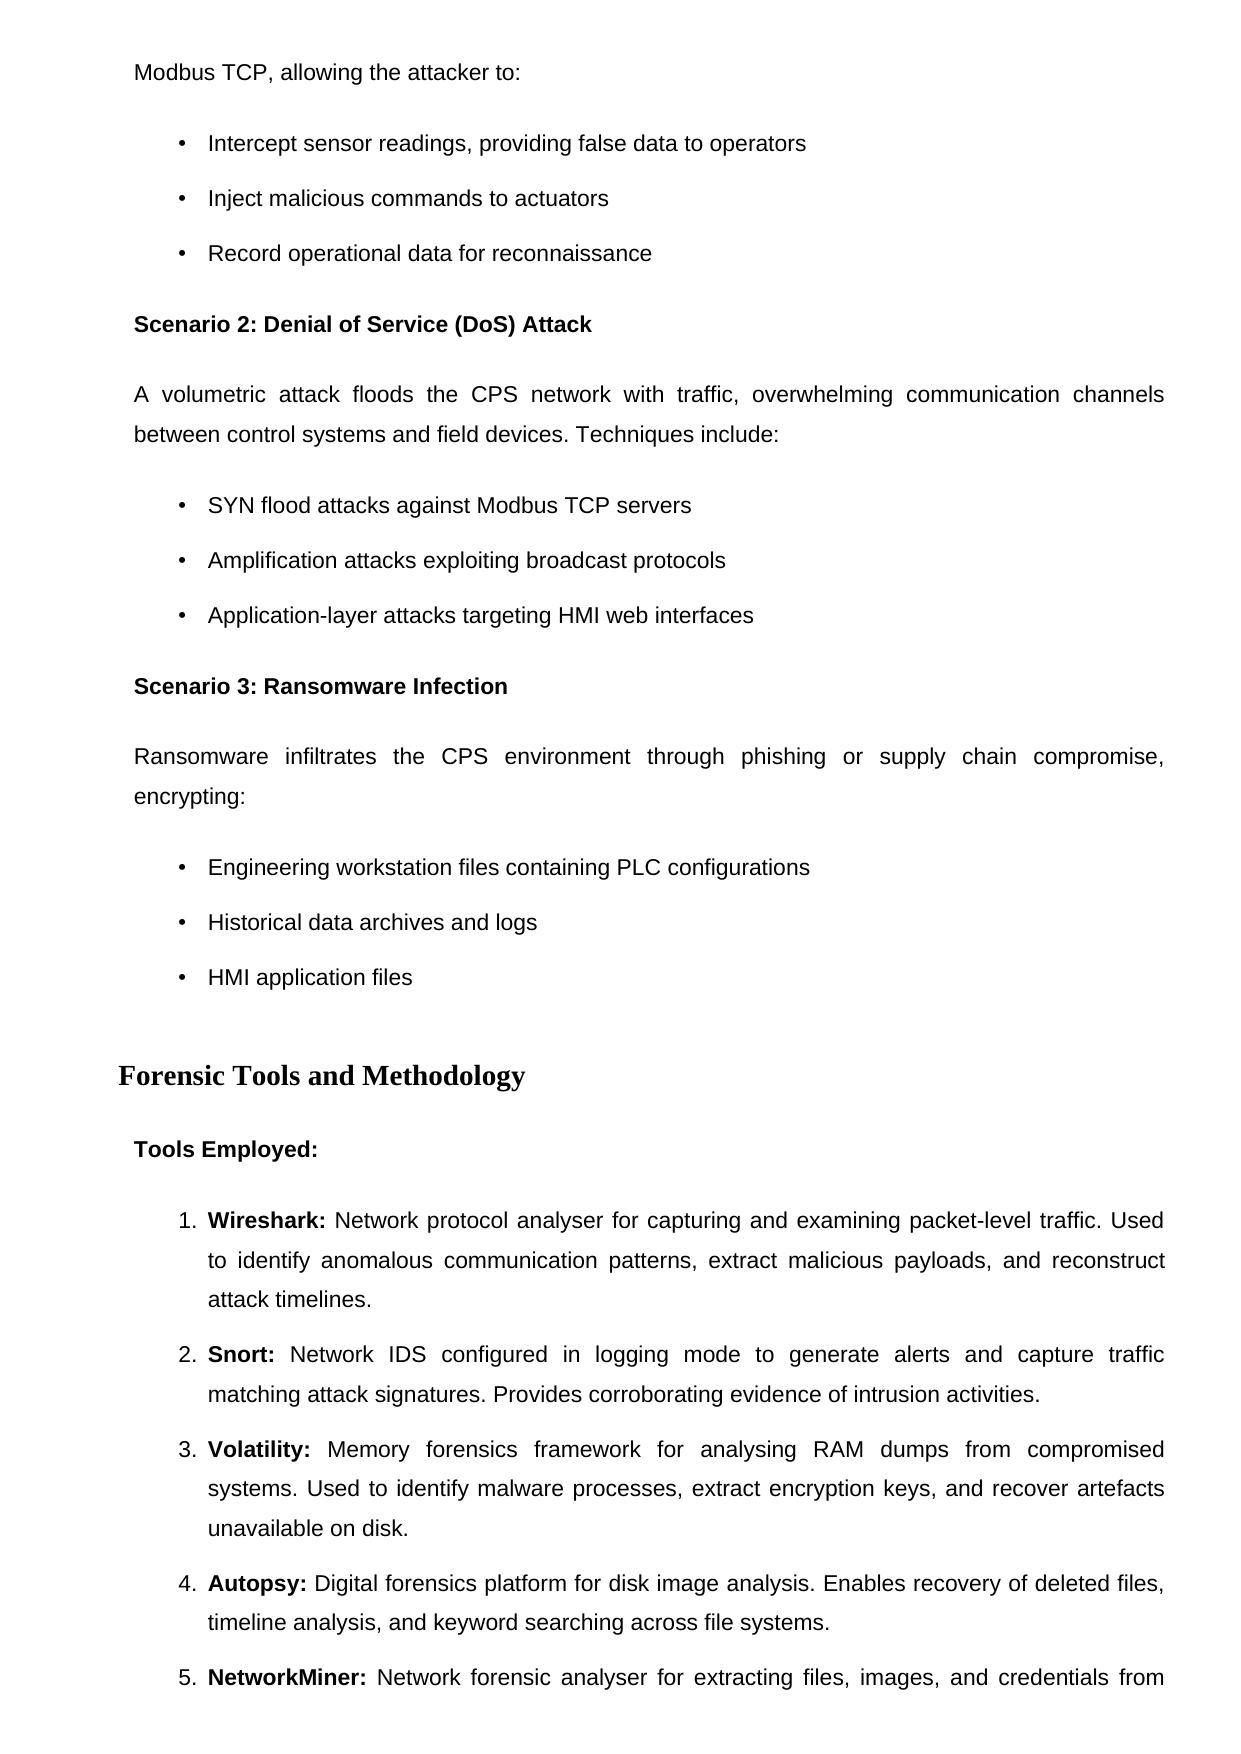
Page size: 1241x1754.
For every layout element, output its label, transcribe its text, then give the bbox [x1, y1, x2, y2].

list Amplification attacks exploiting broadcast protocols [178, 547, 1166, 573]
subtitle Forensic Tools and Methodology [118, 1058, 1181, 1091]
text A volumetric attack floods the CPS network with traffic, overwhelming communication channels between control systems and field devices. Techniques include: [134, 381, 1166, 447]
list Volatility: Memory forensics framework for analysing RAM dumps from compromised systems. Used to identify malware processes, extract encryption keys, and recover artefacts unavailable on disk. [178, 1436, 1166, 1541]
text Tools Employed: [134, 1136, 1166, 1163]
text Modbus TCP, allowing the attacker to: [134, 59, 1166, 85]
list Autopsy: Digital forensics platform for disk image analysis. Enables recovery of deleted files, timeline analysis, and keyword searching across file systems. [178, 1570, 1166, 1636]
list Intercept sensor readings, providing false data to operators [178, 130, 1166, 156]
list SYN flood attacks against Modbus TCP servers [178, 492, 1166, 518]
list Application-layer attacks targeting HMI web interfaces [178, 602, 1166, 628]
text Scenario 3: Ransomware Infection [134, 673, 1166, 699]
list Inject malicious commands to actuators [178, 185, 1166, 211]
list Historical data archives and logs [178, 909, 1166, 935]
list Engineering workstation files containing PLC configurations [178, 853, 1166, 880]
list Snort: Network IDS configured in logging mode to generate alerts and capture traffic matching attack signatures. Provides corroborating evidence of intrusion activities. [178, 1341, 1166, 1407]
text Scenario 2: Denial of Service (DoS) Attack [134, 311, 1166, 337]
text Ransomware infiltrates the CPS environment through phishing or supply chain compromise, encrypting: [134, 743, 1166, 809]
list HMI application files [178, 964, 1166, 990]
list NetworkMiner: Network forensic analyser for extracting files, images, and credentials from [178, 1664, 1166, 1691]
list Record operational data for reconnaissance [178, 240, 1166, 266]
list Wireshark: Network protocol analyser for capturing and examining packet-level traffic. Used to identify anomalous communication patterns, extract malicious payloads, and reconstruct attack timelines. [178, 1207, 1166, 1312]
